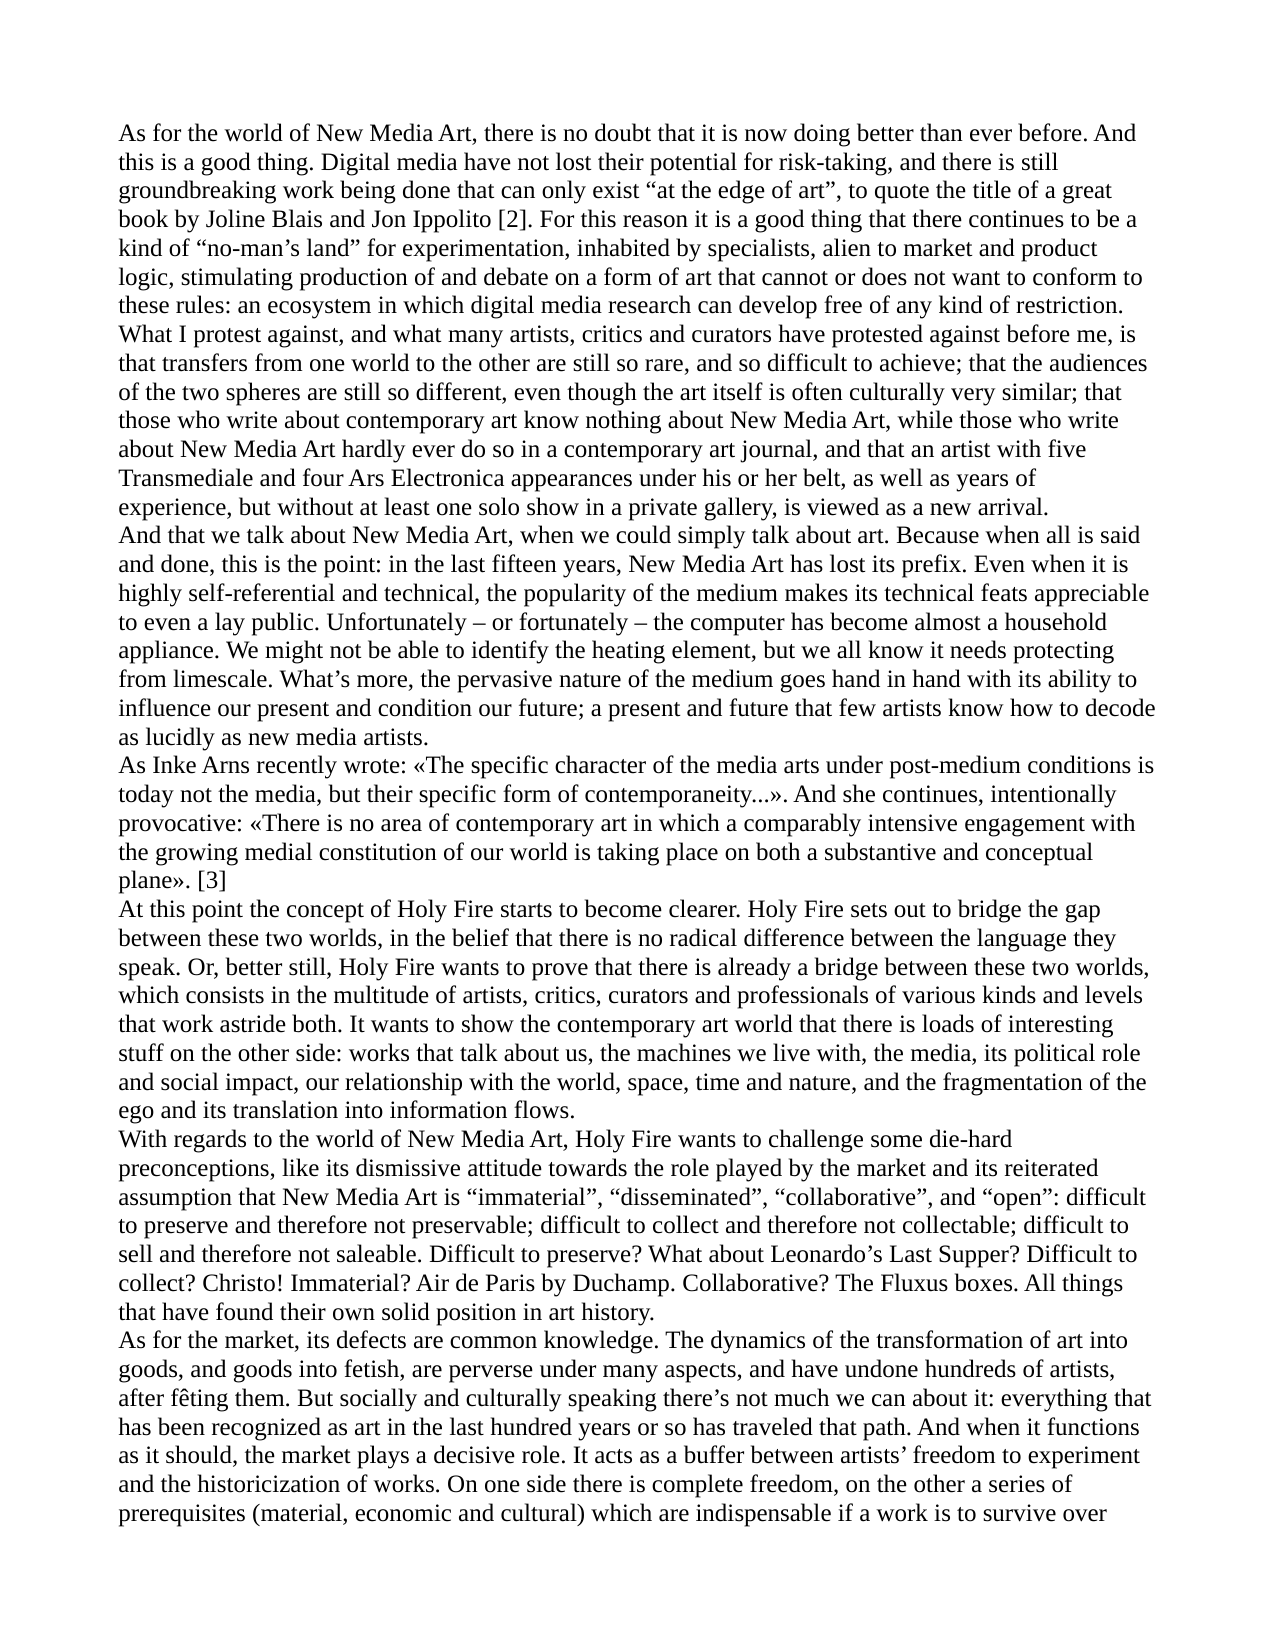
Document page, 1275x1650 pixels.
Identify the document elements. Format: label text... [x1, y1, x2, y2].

text At this point the concept of Holy Fire starts to become clearer. Holy Fire sets out to bridge the gap between these two worlds, in the belief that there is no radical difference between the language they speak. Or, better still, Holy Fire wants to prove that there is already a bridge between these two worlds, which consists in the multitude of artists, critics, curators and professionals of various kinds and levels that work astride both. It wants to show the contemporary art world that there is loads of interesting stuff on the other side: works that talk about us, the machines we live with, the media, its political role and social impact, our relationship with the world, space, time and nature, and the fragmentation of the ego and its translation into information flows. [118, 894, 1157, 1124]
text With regards to the world of New Media Art, Holy Fire wants to challenge some die-hard preconceptions, like its dismissive attitude towards the role played by the market and its reiterated assumption that New Media Art is “immaterial”, “disseminated”, “collaborative”, and “open”: difficult to preserve and therefore not preservable; difficult to collect and therefore not collectable; difficult to sell and therefore not saleable. Difficult to preserve? What about Leonardo’s Last Supper? Difficult to collect? Christo! Immaterial? Air de Paris by Duchamp. Collaborative? The Fluxus boxes. All things that have found their own solid position in art history. [118, 1124, 1157, 1326]
text As Inke Arns recently wrote: «The specific character of the media arts under post-medium conditions is today not the media, but their specific form of contemporaneity...». And she continues, intentionally provocative: «There is no area of contemporary art in which a comparably intensive engagement with the growing medial constitution of our world is taking place on both a substantive and conceptual plane». [3] [118, 751, 1157, 894]
text As for the market, its defects are common knowledge. The dynamics of the transformation of art into goods, and goods into fetish, are perverse under many aspects, and have undone hundreds of artists, after fêting them. But socially and culturally speaking there’s not much we can about it: everything that has been recognized as art in the last hundred years or so has traveled that path. And when it functions as it should, the market plays a decisive role. It acts as a buffer between artists’ freedom to experiment and the historicization of works. On one side there is complete freedom, on the other a series of prerequisites (material, economic and cultural) which are indispensable if a work is to survive over [118, 1326, 1157, 1527]
text As for the world of New Media Art, there is no doubt that it is now doing better than ever before. And this is a good thing. Digital media have not lost their potential for risk-taking, and there is still groundbreaking work being done that can only exist “at the edge of art”, to quote the title of a great book by Joline Blais and Jon Ippolito [2]. For this reason it is a good thing that there continues to be a kind of “no-man’s land” for experimentation, inhabited by specialists, alien to market and product logic, stimulating production of and debate on a form of art that cannot or does not want to conform to these rules: an ecosystem in which digital media research can develop free of any kind of restriction. What I protest against, and what many artists, critics and curators have protested against before me, is that transfers from one world to the other are still so rare, and so difficult to achieve; that the audiences of the two spheres are still so different, even though the art itself is often culturally very similar; that those who write about contemporary art know nothing about New Media Art, while those who write about New Media Art hardly ever do so in a contemporary art journal, and that an artist with five Transmediale and four Ars Electronica appearances under his or her belt, as well as years of experience, but without at least one solo show in a private gallery, is viewed as a new arrival. [118, 118, 1157, 521]
text And that we talk about New Media Art, when we could simply talk about art. Because when all is said and done, this is the point: in the last fifteen years, New Media Art has lost its prefix. Even when it is highly self-referential and technical, the popularity of the medium makes its technical feats appreciable to even a lay public. Unfortunately – or fortunately – the computer has become almost a household appliance. We might not be able to identify the heating element, but we all know it needs protecting from limescale. What’s more, the pervasive nature of the medium goes hand in hand with its ability to influence our present and condition our future; a present and future that few artists know how to decode as lucidly as new media artists. [118, 521, 1157, 751]
